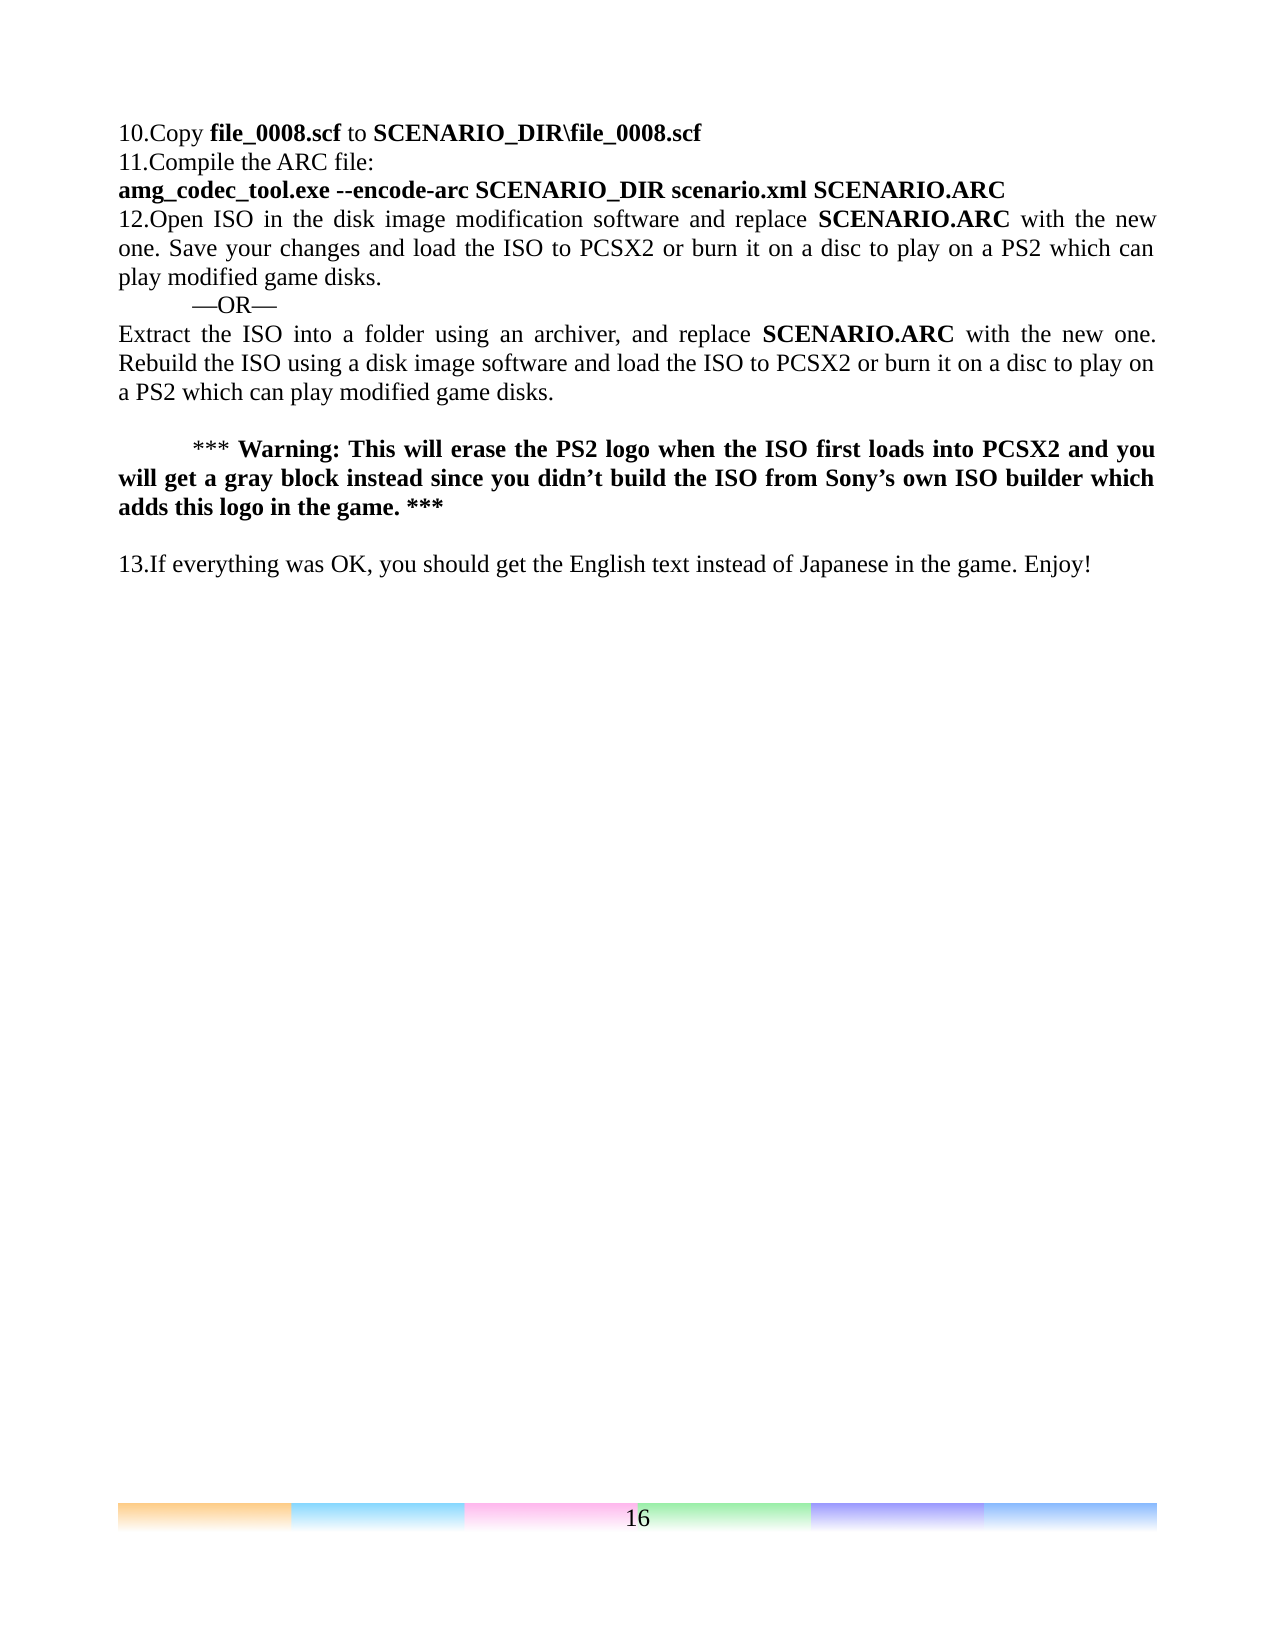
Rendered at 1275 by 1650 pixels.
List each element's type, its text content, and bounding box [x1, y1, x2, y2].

text Extract the ISO into a folder using an archiver, and replace SCENARIO.ARC with the new one. Rebuild the ISO using a disk image software and load the ISO to PCSX2 or burn it on a disc to play on a PS2 which can play modified game disks. [118, 319, 1157, 406]
picture [118, 1503, 1157, 1532]
list Open ISO in the disk image modification software and replace SCENARIO.ARC with the new one. Save your changes and load the ISO to PCSX2 or burn it on a disc to play on a PS2 which can play modified game disks. [118, 204, 1157, 291]
list Copy file_0008.scf to SCENARIO_DIR\file_0008.scf [118, 118, 1157, 147]
list If everything was OK, you should get the English text instead of Japanese in the game. Enjoy! [118, 549, 1157, 578]
text amg_codec_tool.exe --encode-arc SCENARIO_DIR scenario.xml SCENARIO.ARC [118, 176, 1157, 204]
text —OR— [118, 291, 1157, 319]
text *** Warning: This will erase the PS2 logo when the ISO first loads into PCSX2 and you will get a gray block instead since you didn’t build the ISO from Sony’s own ISO builder which adds this logo in the game. *** [118, 434, 1157, 521]
list Compile the ARC file: [118, 147, 1157, 176]
